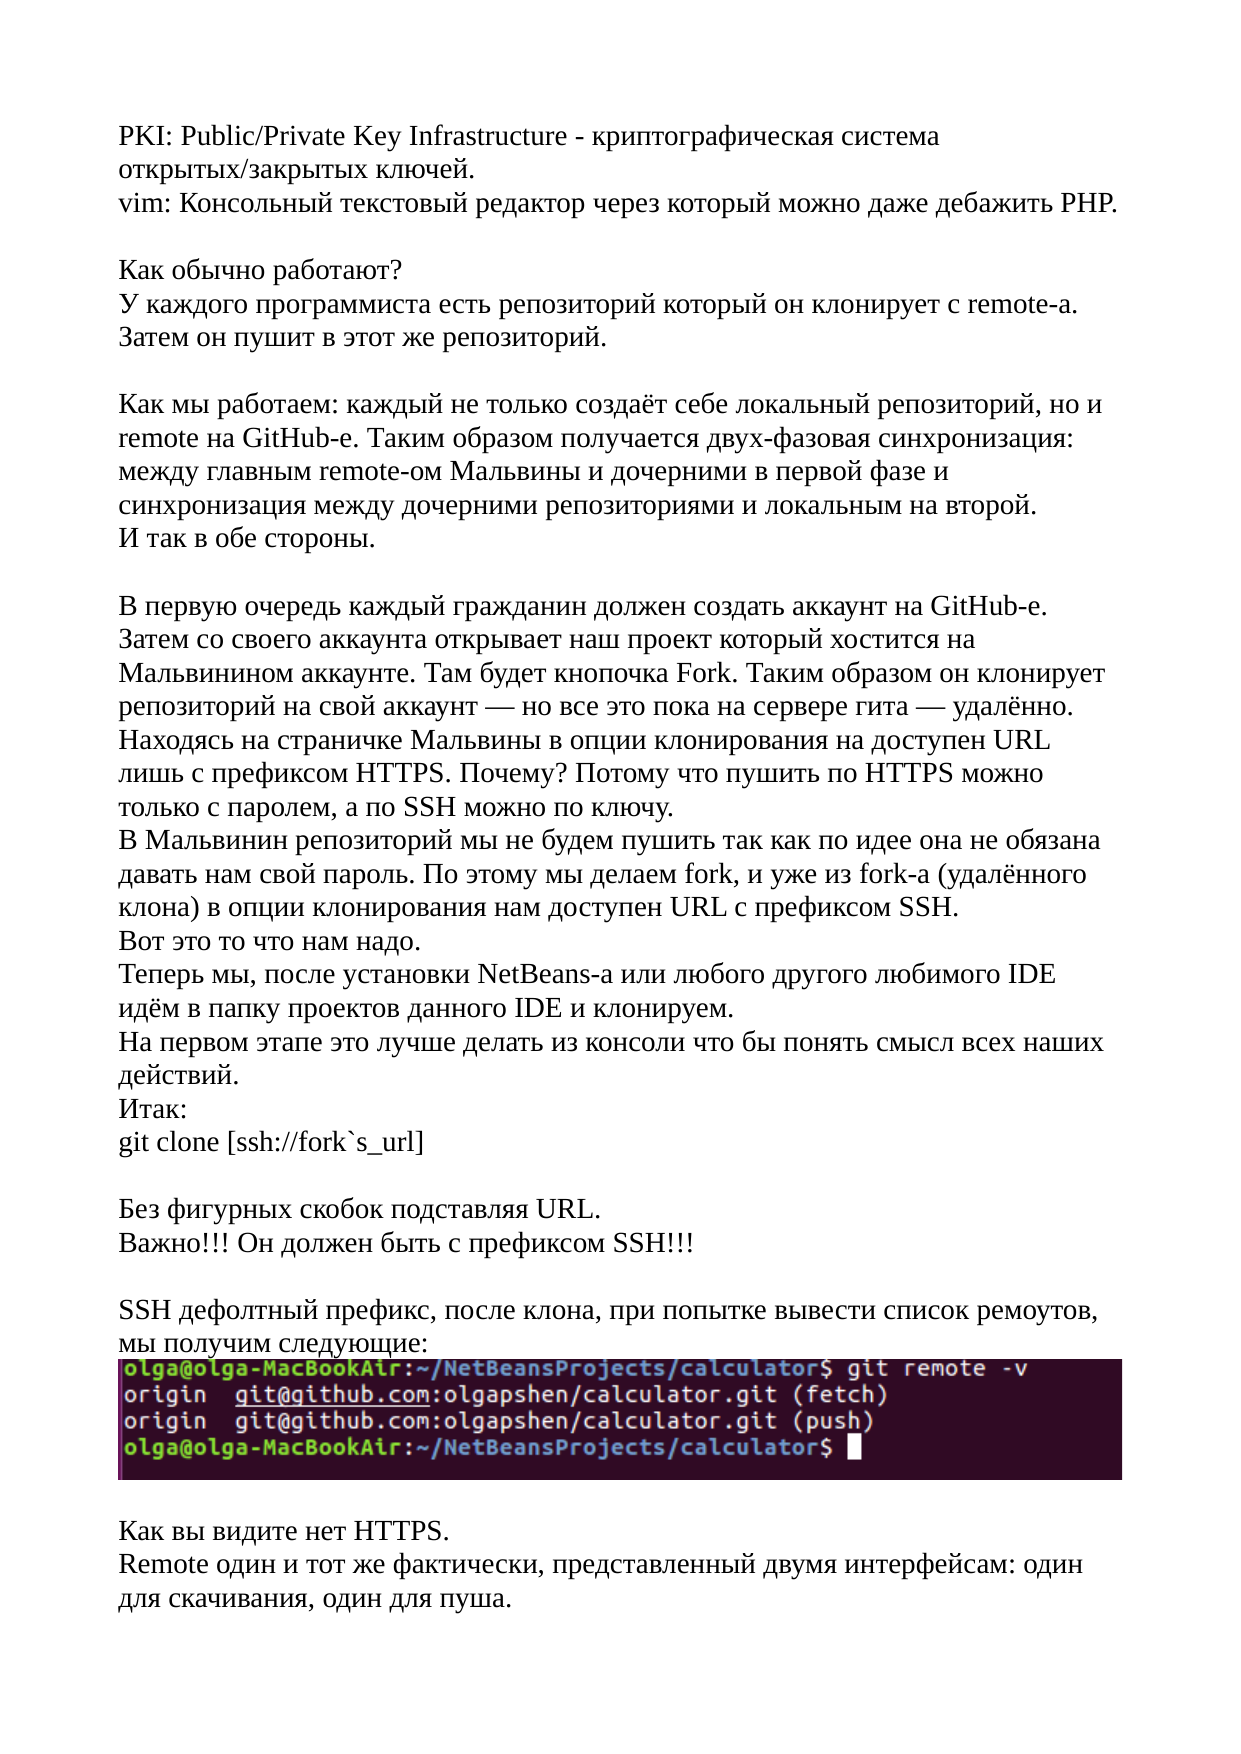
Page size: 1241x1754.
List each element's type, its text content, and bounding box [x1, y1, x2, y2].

text На первом этапе это лучше делать из консоли что бы понять смысл всех наших действий. [118, 1024, 1122, 1091]
text Как обычно работают? [118, 252, 1122, 286]
text Как вы видите нет HTTPS. [118, 1513, 1122, 1547]
text В Мальвинин репозиторий мы не будем пушить так как по идее она не обязана давать нам свой пароль. По этому мы делаем fork, и уже из fork-а (удалённого клона) в опции клонирования нам доступен URL с префиксом SSH. [118, 822, 1122, 923]
text Remote один и тот же фактически, представленный двумя интерфейсам: один для скачивания, один для пуша. [118, 1547, 1122, 1614]
text Затем он пушит в этот же репозиторий. [118, 319, 1122, 353]
picture [118, 1359, 1123, 1480]
text В первую очередь каждый гражданин должен создать аккаунт на GitHub-е. [118, 588, 1122, 621]
text Находясь на страничке Мальвины в опции клонирования на доступен URL лишь с префиксом HTTPS. Почему? Потому что пушить по HTTPS можно только с паролем, а по SSH можно по ключу. [118, 722, 1122, 822]
text Итак: [118, 1091, 1122, 1124]
text И так в обе стороны. [118, 521, 1122, 554]
text Как мы работаем: каждый не только создаёт себе локальный репозиторий, но и remote на GitHub-е. Таким образом получается двух-фазовая синхронизация: между главным remote-ом Мальвины и дочерними в первой фазе и синхронизация между дочерними репозиториями и локальным на второй. [118, 386, 1122, 521]
text SSH дефолтный префикс, после клона, при попытке вывести список ремоутов, мы получим следующие: [118, 1292, 1122, 1359]
text Вот это то что нам надо. [118, 923, 1122, 957]
text Без фигурных скобок подставляя URL. [118, 1191, 1122, 1225]
text git clone [ssh://fork`s_url] [118, 1124, 1122, 1158]
text Затем со своего аккаунта открывает наш проект который хостится на Мальвинином аккаунте. Там будет кнопочка Fork. Таким образом он клонирует репозиторий на свой аккаунт — но все это пока на сервере гита — удалённо. [118, 621, 1122, 722]
text vim: Консольный текстовый редактор через который можно даже дебажить PHP. [118, 185, 1122, 219]
text Теперь мы, после установки NetBeans-а или любого другого любимого IDE идём в папку проектов данного IDE и клонируем. [118, 957, 1122, 1024]
text У каждого программиста есть репозиторий который он клонирует с remote-а. [118, 286, 1122, 319]
text Важно!!! Он должен быть с префиксом SSH!!! [118, 1225, 1122, 1258]
text PKI: Public/Private Key Infrastructure - криптографическая система открытых/закрытых ключей. [118, 118, 1122, 185]
